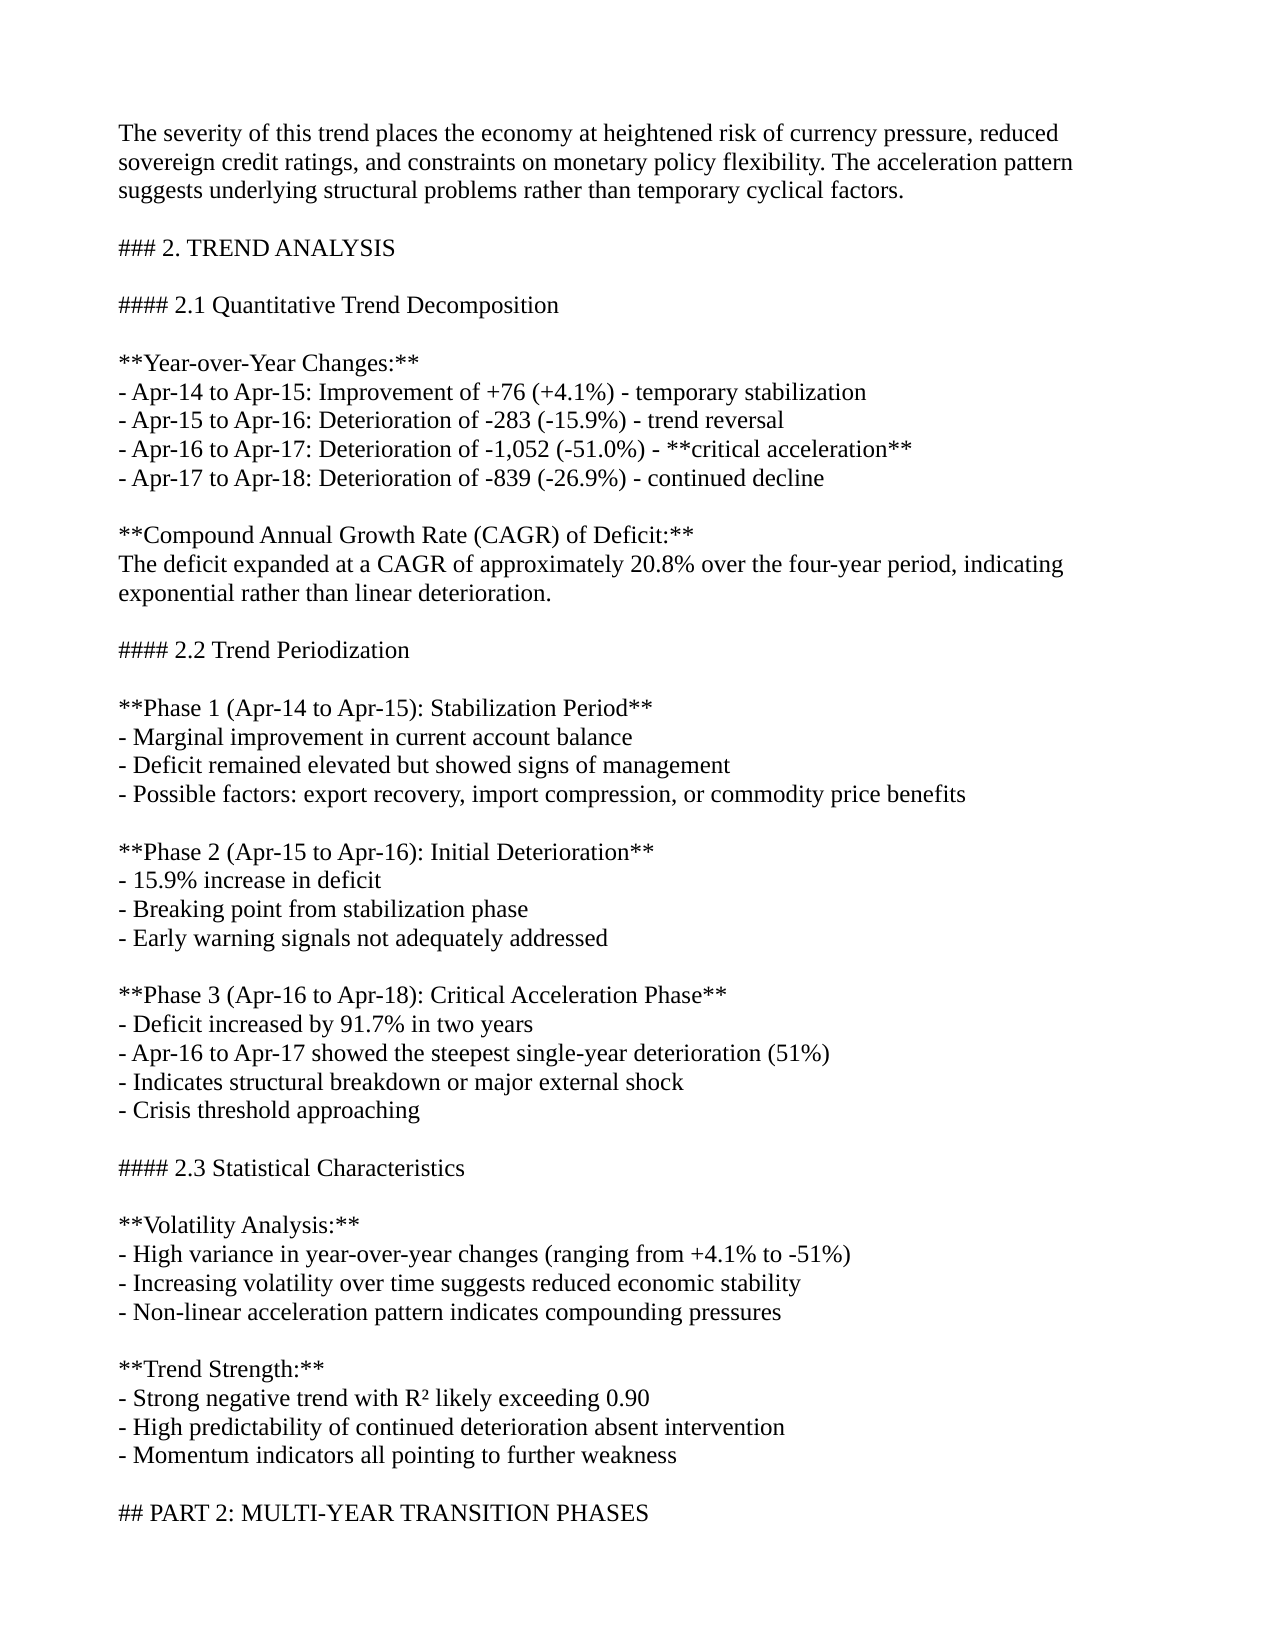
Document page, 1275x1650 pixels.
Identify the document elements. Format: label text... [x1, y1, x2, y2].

text **Year-over-Year Changes:** [118, 348, 1157, 377]
text **Compound Annual Growth Rate (CAGR) of Deficit:** [118, 521, 1157, 549]
text **Phase 3 (Apr-16 to Apr-18): Critical Acceleration Phase** [118, 981, 1157, 1009]
text **Phase 1 (Apr-14 to Apr-15): Stabilization Period** [118, 693, 1157, 722]
text The severity of this trend places the economy at heightened risk of currency pressure, reduced sovereign credit ratings, and constraints on monetary policy flexibility. The acceleration pattern suggests underlying structural problems rather than temporary cyclical factors. [118, 118, 1157, 204]
text ## PART 2: MULTI-YEAR TRANSITION PHASES [118, 1498, 1157, 1527]
text - Apr-14 to Apr-15: Improvement of +76 (+4.1%) - temporary stabilization [118, 377, 1157, 406]
text - Non-linear acceleration pattern indicates compounding pressures [118, 1297, 1157, 1326]
text **Volatility Analysis:** [118, 1211, 1157, 1239]
text - Early warning signals not adequately addressed [118, 923, 1157, 952]
text - Deficit increased by 91.7% in two years [118, 1009, 1157, 1038]
text - Deficit remained elevated but showed signs of management [118, 751, 1157, 779]
text - 15.9% increase in deficit [118, 866, 1157, 894]
text - Breaking point from stabilization phase [118, 894, 1157, 923]
text - High variance in year-over-year changes (ranging from +4.1% to -51%) [118, 1239, 1157, 1268]
text #### 2.2 Trend Periodization [118, 636, 1157, 664]
text - Apr-17 to Apr-18: Deterioration of -839 (-26.9%) - continued decline [118, 463, 1157, 492]
text - Momentum indicators all pointing to further weakness [118, 1441, 1157, 1469]
text - Apr-16 to Apr-17 showed the steepest single-year deterioration (51%) [118, 1038, 1157, 1067]
text - Indicates structural breakdown or major external shock [118, 1067, 1157, 1096]
text **Trend Strength:** [118, 1354, 1157, 1383]
text The deficit expanded at a CAGR of approximately 20.8% over the four-year period, indicating exponential rather than linear deterioration. [118, 549, 1157, 607]
text - Possible factors: export recovery, import compression, or commodity price benefits [118, 779, 1157, 808]
text #### 2.1 Quantitative Trend Decomposition [118, 291, 1157, 319]
text - Strong negative trend with R² likely exceeding 0.90 [118, 1383, 1157, 1412]
text ### 2. TREND ANALYSIS [118, 233, 1157, 262]
text - Apr-15 to Apr-16: Deterioration of -283 (-15.9%) - trend reversal [118, 406, 1157, 434]
text - Increasing volatility over time suggests reduced economic stability [118, 1268, 1157, 1297]
text - Marginal improvement in current account balance [118, 722, 1157, 751]
text - Crisis threshold approaching [118, 1096, 1157, 1124]
text **Phase 2 (Apr-15 to Apr-16): Initial Deterioration** [118, 837, 1157, 866]
text #### 2.3 Statistical Characteristics [118, 1153, 1157, 1182]
text - High predictability of continued deterioration absent intervention [118, 1412, 1157, 1441]
text - Apr-16 to Apr-17: Deterioration of -1,052 (-51.0%) - **critical acceleration** [118, 434, 1157, 463]
